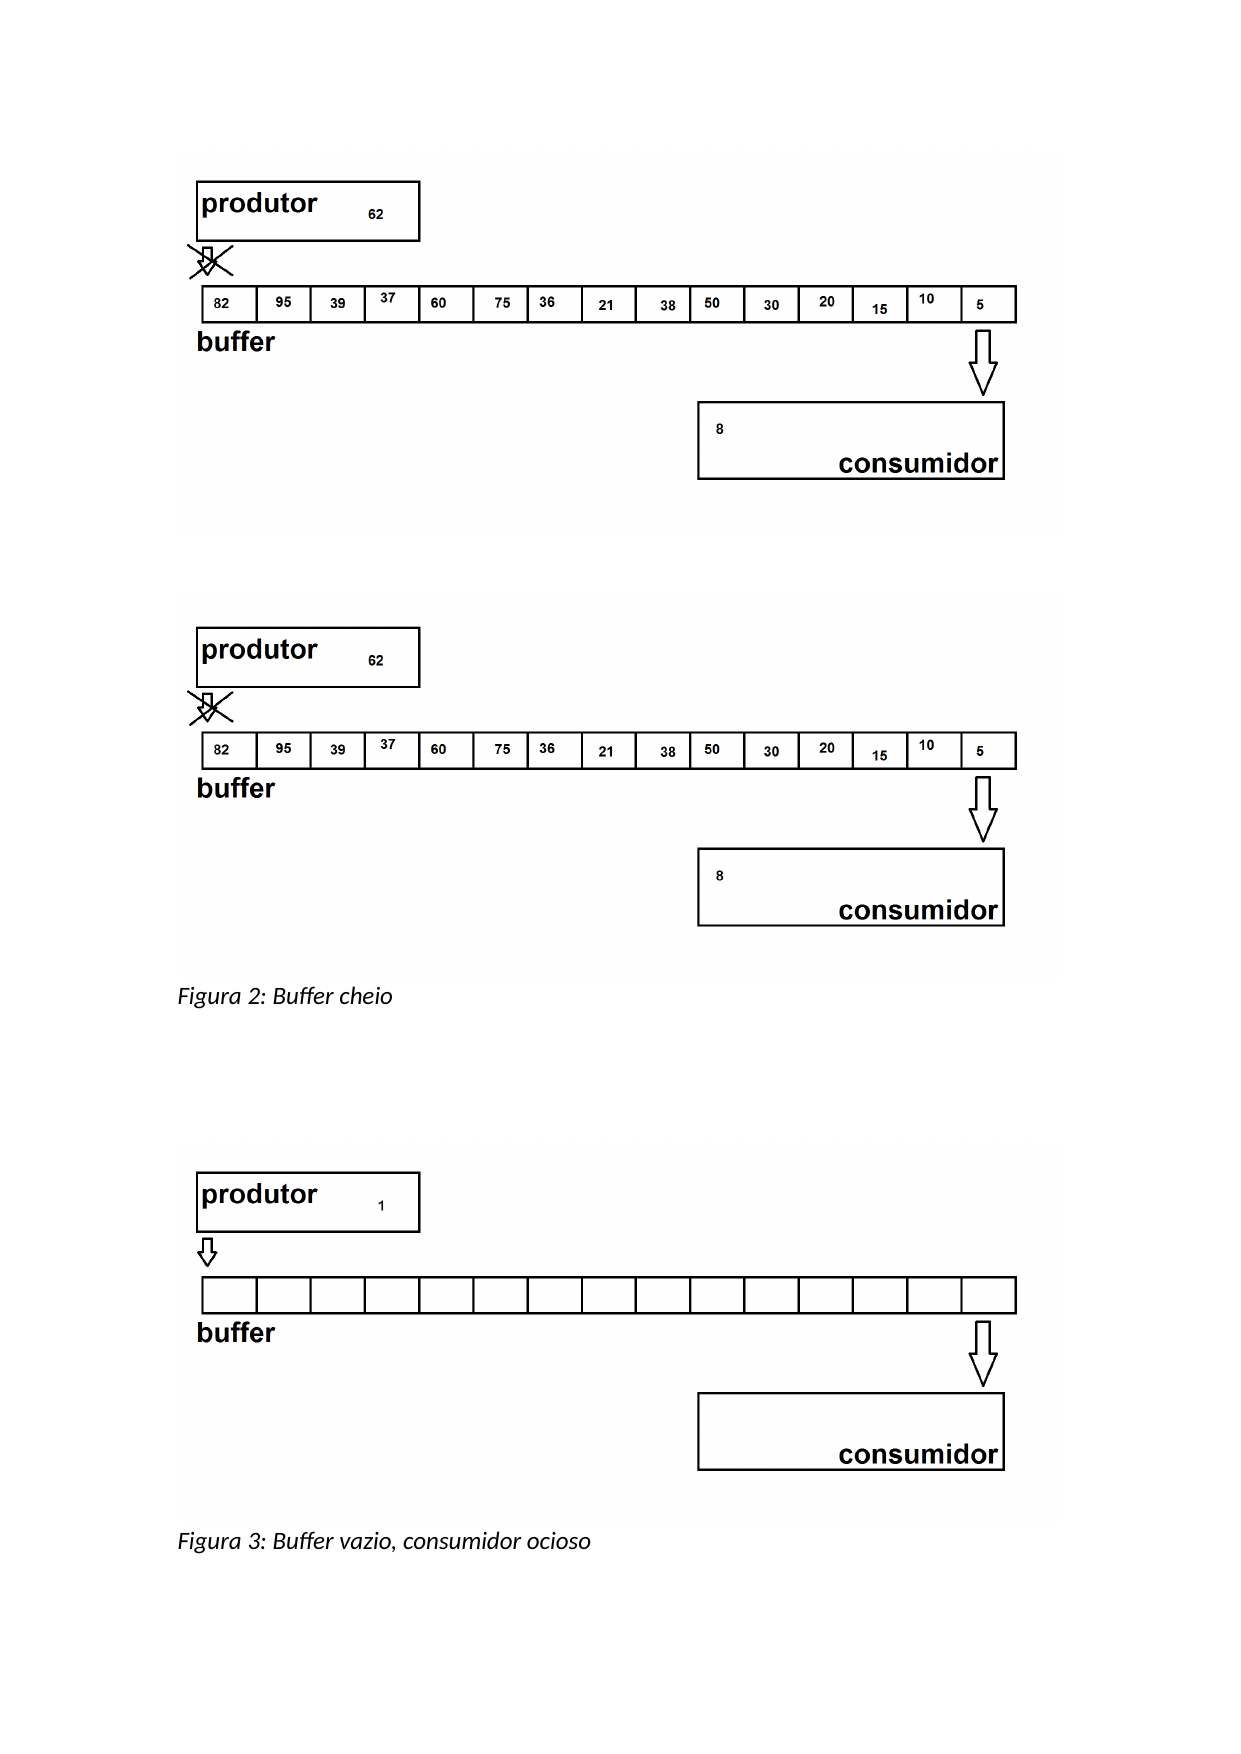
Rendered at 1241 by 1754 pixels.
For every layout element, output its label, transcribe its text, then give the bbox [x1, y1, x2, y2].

picture [177, 1138, 1063, 1523]
picture [177, 593, 1063, 979]
text Figura 3: Buffer vazio, consumidor ocioso [177, 1523, 1063, 1556]
picture [177, 147, 1063, 532]
text Figura 2: Buffer cheio [177, 979, 1063, 1011]
